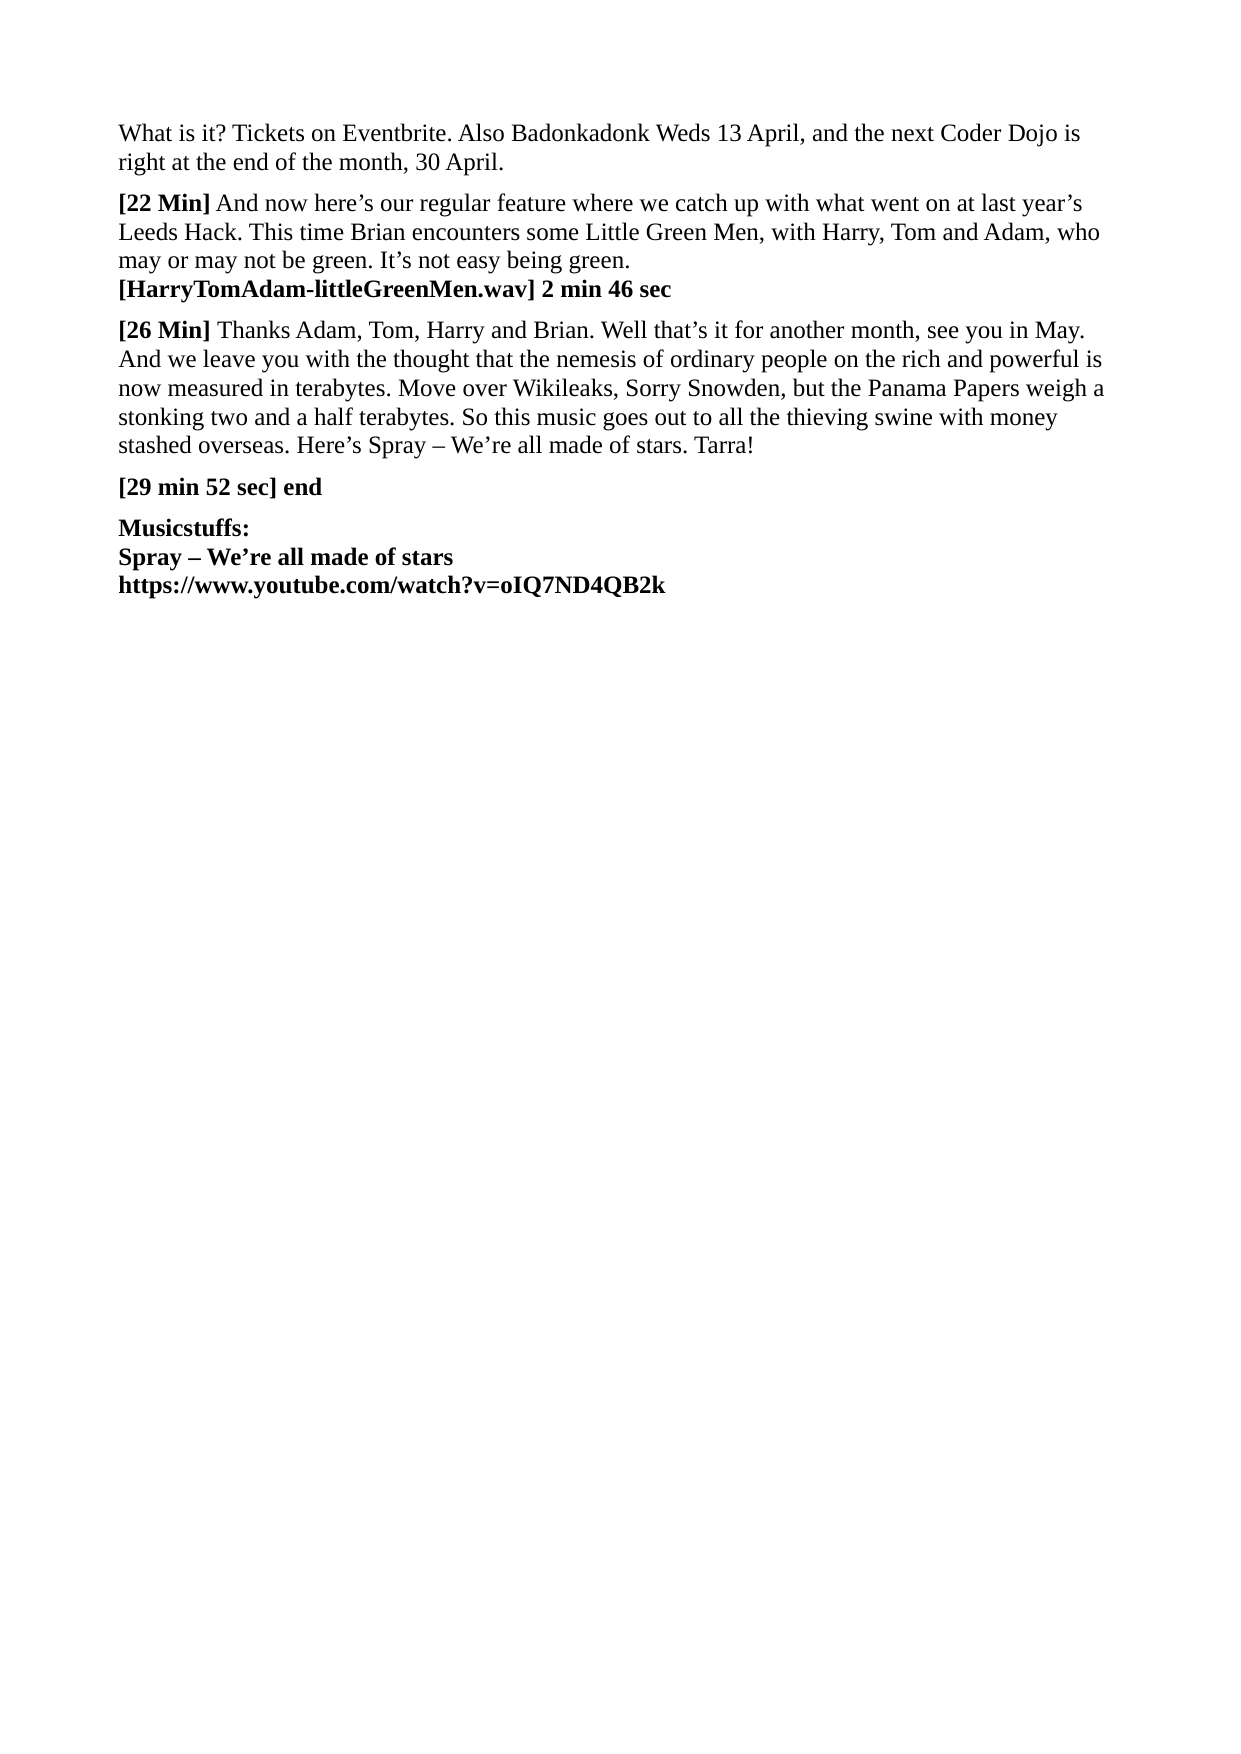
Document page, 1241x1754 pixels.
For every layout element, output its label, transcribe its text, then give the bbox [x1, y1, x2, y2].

text [29 min 52 sec] end [118, 472, 1122, 501]
text [26 Min] Thanks Adam, Tom, Harry and Brian. Well that’s it for another month, see you in May. And we leave you with the thought that the nemesis of ordinary people on the rich and powerful is now measured in terabytes. Move over Wikileaks, Sorry Snowden, but the Panama Papers weigh a stonking two and a half terabytes. So this music goes out to all the thieving swine with money stashed overseas. Here’s Spray – We’re all made of stars. Tarra! [118, 316, 1122, 459]
text Musicstuffs: Spray – We’re all made of stars https://www.youtube.com/watch?v=oIQ7ND4QB2k [118, 513, 1122, 628]
text What is it? Tickets on Eventbrite. Also Badonkadonk Weds 13 April, and the next Coder Dojo is right at the end of the month, 30 April. [118, 118, 1122, 176]
text [22 Min] And now here’s our regular feature where we catch up with what went on at last year’s Leeds Hack. This time Brian encounters some Little Green Men, with Harry, Tom and Adam, who may or may not be green. It’s not easy being green. [HarryTomAdam-littleGreenMen.wav] 2 min 46 sec [118, 188, 1122, 303]
